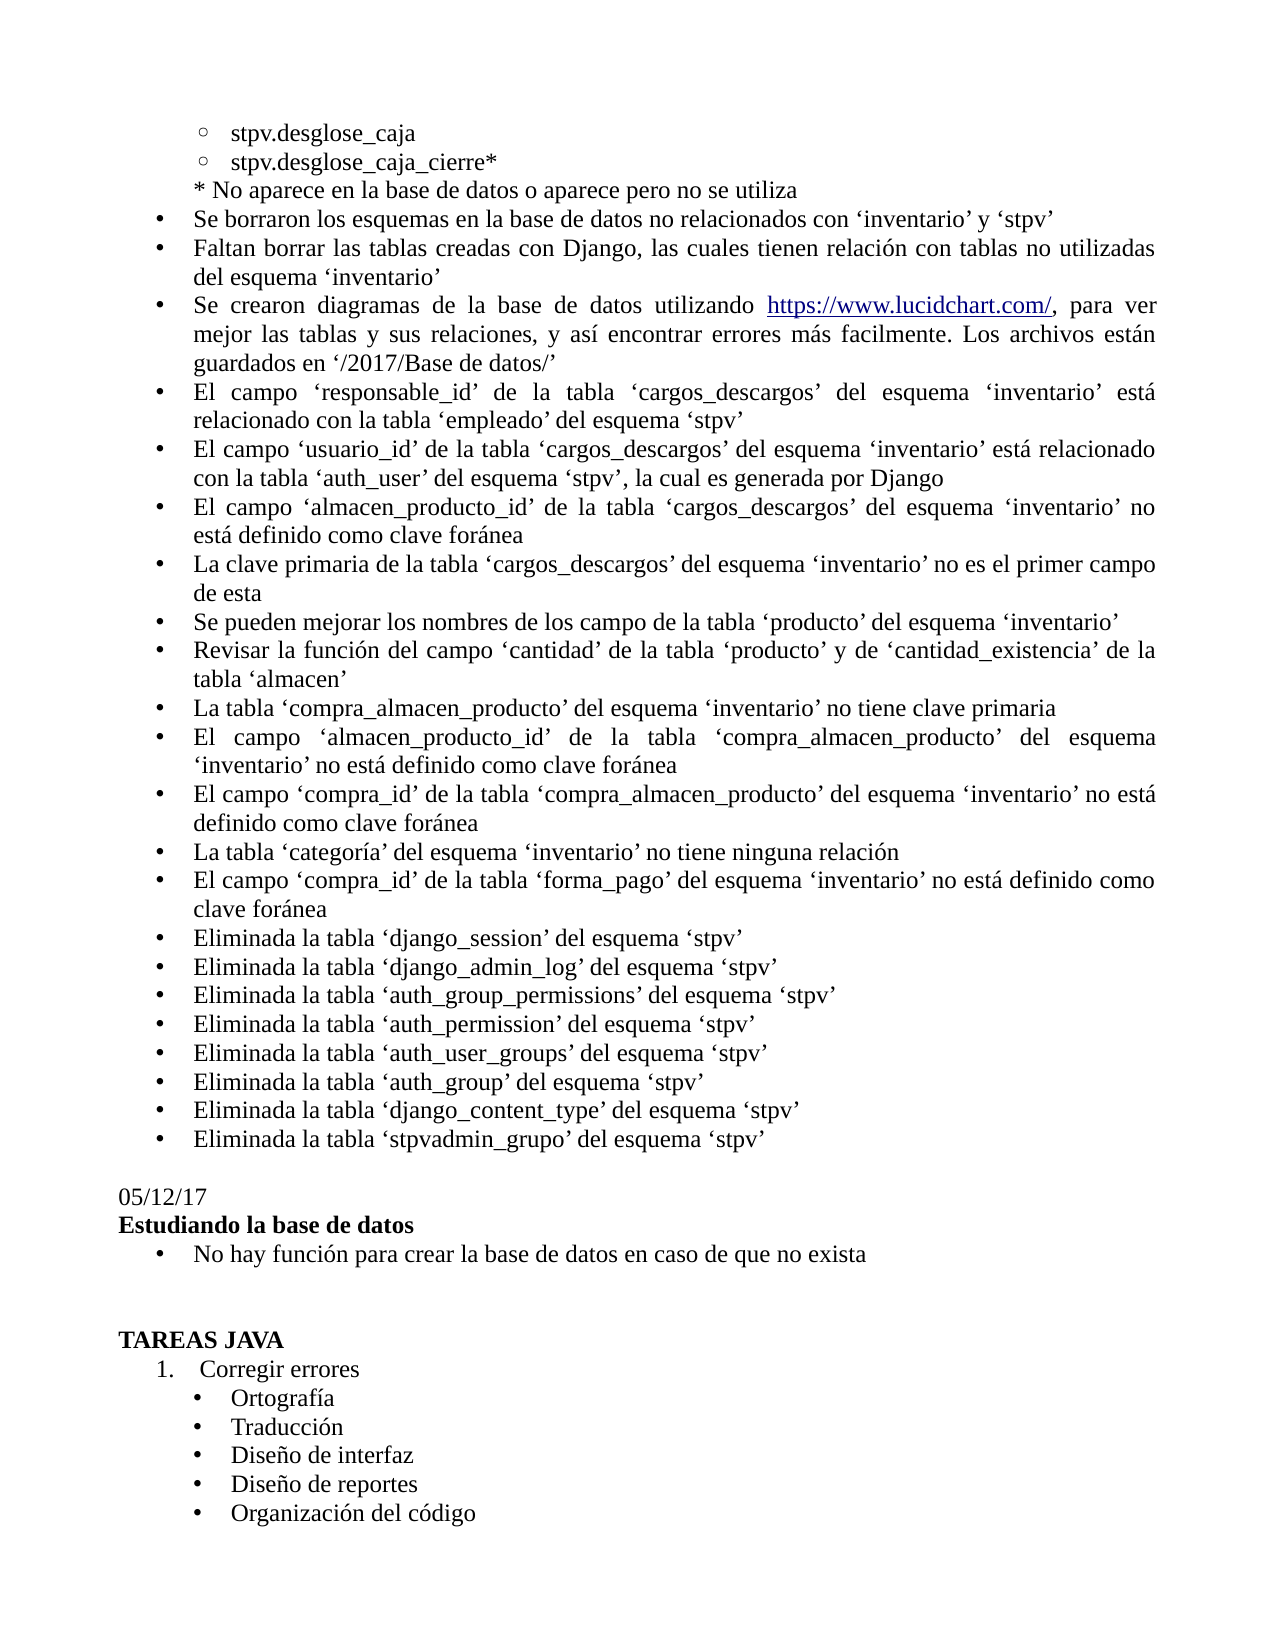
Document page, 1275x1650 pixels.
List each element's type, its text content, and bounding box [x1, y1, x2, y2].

list Faltan borrar las tablas creadas con Django, las cuales tienen relación con tablas no utilizadas del esquema ‘inventario’ [156, 233, 1157, 291]
list Corregir errores [156, 1354, 1157, 1383]
list La tabla ‘compra_almacen_producto’ del esquema ‘inventario’ no tiene clave primaria [156, 693, 1157, 722]
text Estudiando la base de datos [118, 1211, 1157, 1239]
list Traducción [193, 1412, 1157, 1441]
list Diseño de reportes [193, 1469, 1157, 1498]
list El campo ‘compra_id’ de la tabla ‘compra_almacen_producto’ del esquema ‘inventario’ no está definido como clave foránea [156, 779, 1157, 837]
list La tabla ‘categoría’ del esquema ‘inventario’ no tiene ninguna relación [156, 837, 1157, 866]
list La clave primaria de la tabla ‘cargos_descargos’ del esquema ‘inventario’ no es el primer campo de esta [156, 549, 1157, 607]
list Diseño de interfaz [193, 1441, 1157, 1469]
list Eliminada la tabla ‘auth_group’ del esquema ‘stpv’ [156, 1067, 1157, 1096]
list El campo ‘almacen_producto_id’ de la tabla ‘compra_almacen_producto’ del esquema ‘inventario’ no está definido como clave foránea [156, 722, 1157, 779]
list stpv.desglose_caja [193, 118, 1157, 147]
list No hay función para crear la base de datos en caso de que no exista [156, 1239, 1157, 1268]
list El campo ‘responsable_id’ de la tabla ‘cargos_descargos’ del esquema ‘inventario’ está relacionado con la tabla ‘empleado’ del esquema ‘stpv’ [156, 377, 1157, 434]
list Eliminada la tabla ‘stpvadmin_grupo’ del esquema ‘stpv’ [156, 1124, 1157, 1153]
list El campo ‘almacen_producto_id’ de la tabla ‘cargos_descargos’ del esquema ‘inventario’ no está definido como clave foránea [156, 492, 1157, 549]
list Eliminada la tabla ‘django_admin_log’ del esquema ‘stpv’ [156, 952, 1157, 981]
text TAREAS JAVA [118, 1326, 1157, 1354]
list Se crearon diagramas de la base de datos utilizando https://www.lucidchart.com/, para ver mejor las tablas y sus relaciones, y así encontrar errores más facilmente. Los archivos están guardados en ‘/2017/Base de datos/’ [156, 291, 1157, 377]
list Eliminada la tabla ‘django_session’ del esquema ‘stpv’ [156, 923, 1157, 952]
text 05/12/17 [118, 1182, 1157, 1211]
list Eliminada la tabla ‘auth_user_groups’ del esquema ‘stpv’ [156, 1038, 1157, 1067]
list Eliminada la tabla ‘django_content_type’ del esquema ‘stpv’ [156, 1096, 1157, 1124]
list Organización del código [193, 1498, 1157, 1527]
list Se pueden mejorar los nombres de los campo de la tabla ‘producto’ del esquema ‘inventario’ [156, 607, 1157, 636]
list Se borraron los esquemas en la base de datos no relacionados con ‘inventario’ y ‘stpv’ [156, 204, 1157, 233]
list El campo ‘compra_id’ de la tabla ‘forma_pago’ del esquema ‘inventario’ no está definido como clave foránea [156, 866, 1157, 923]
list Revisar la función del campo ‘cantidad’ de la tabla ‘producto’ y de ‘cantidad_existencia’ de la tabla ‘almacen’ [156, 636, 1157, 693]
text * No aparece en la base de datos o aparece pero no se utiliza [118, 176, 1157, 204]
list stpv.desglose_caja_cierre* [193, 147, 1157, 176]
list Ortografía [193, 1383, 1157, 1412]
list Eliminada la tabla ‘auth_group_permissions’ del esquema ‘stpv’ [156, 981, 1157, 1009]
list Eliminada la tabla ‘auth_permission’ del esquema ‘stpv’ [156, 1009, 1157, 1038]
list El campo ‘usuario_id’ de la tabla ‘cargos_descargos’ del esquema ‘inventario’ está relacionado con la tabla ‘auth_user’ del esquema ‘stpv’, la cual es generada por Django [156, 434, 1157, 492]
